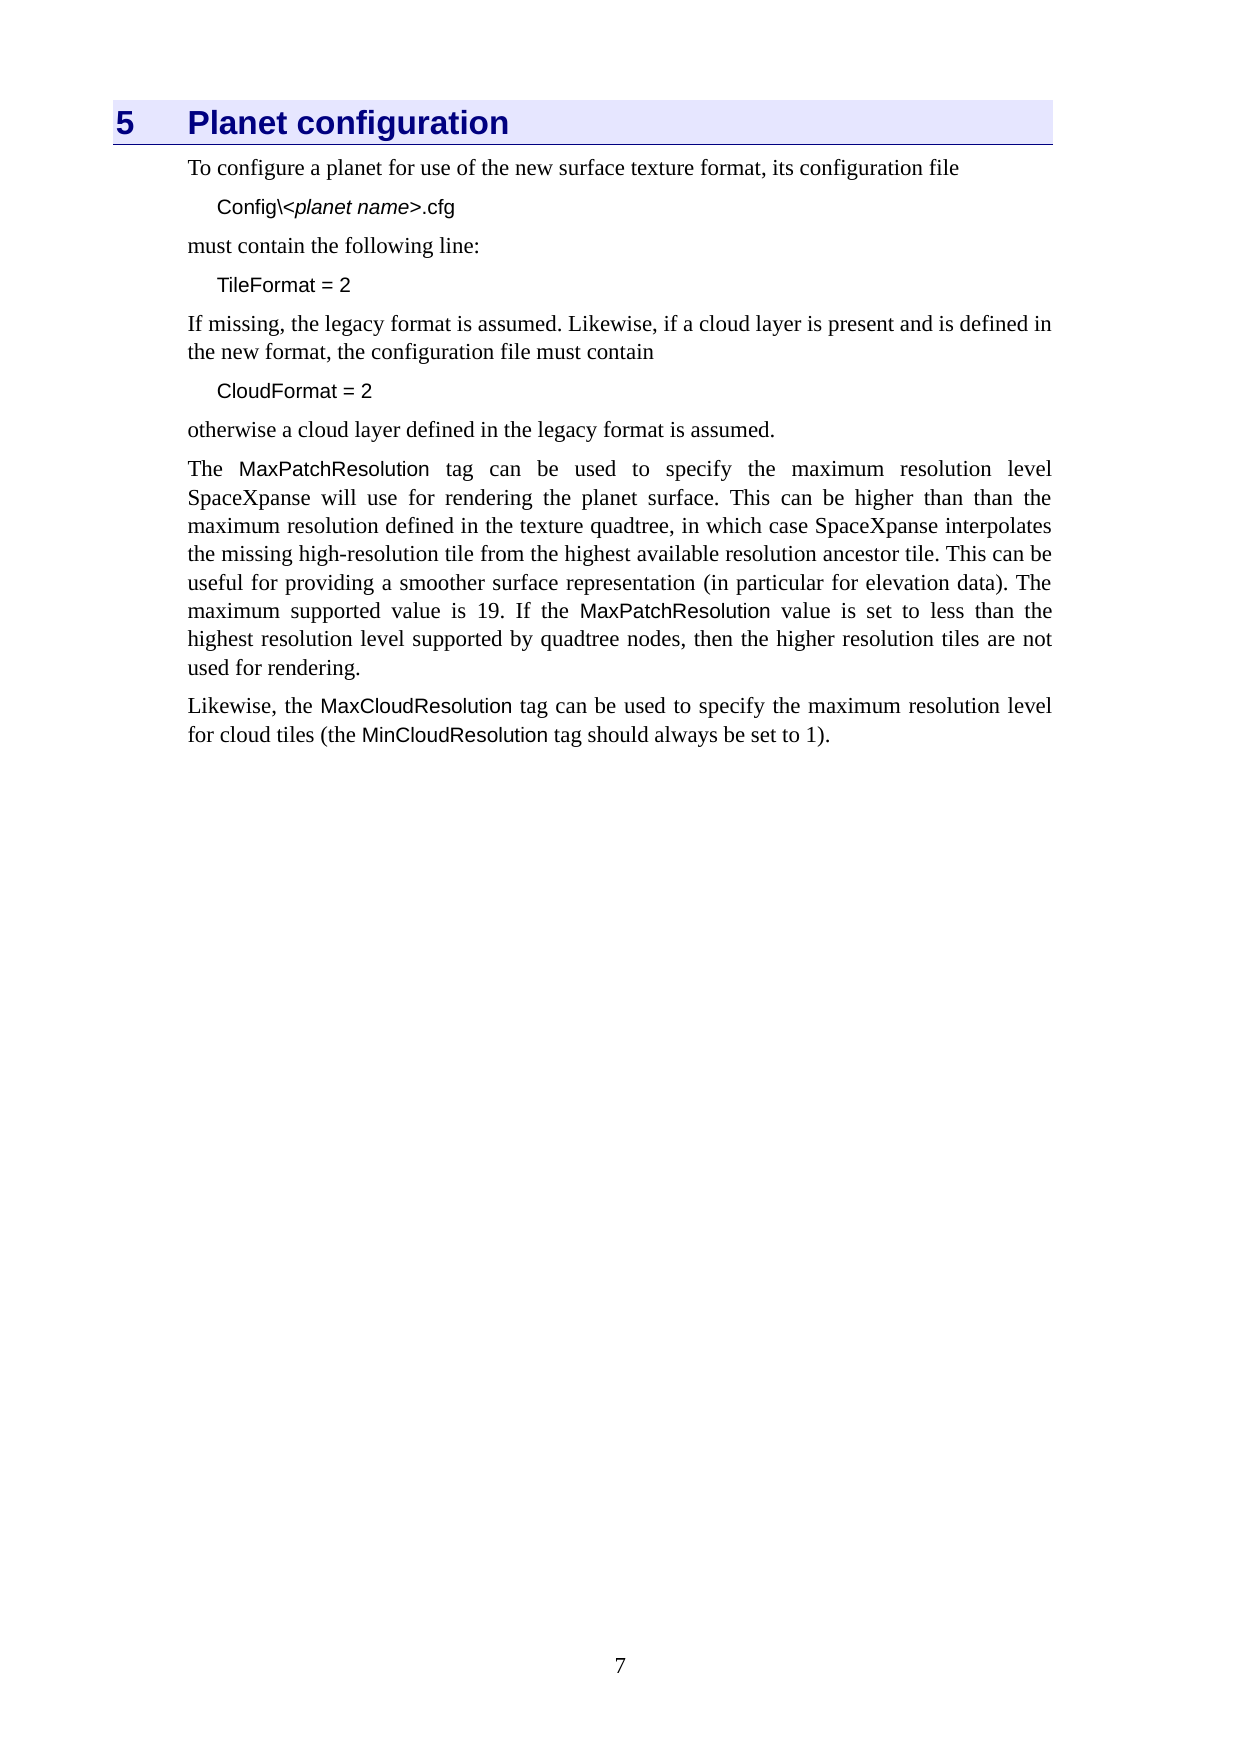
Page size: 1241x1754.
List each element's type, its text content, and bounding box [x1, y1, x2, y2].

text TileFormat = 2 [217, 270, 1053, 298]
text To configure a planet for use of the new surface texture format, its configuration file [187, 153, 1053, 181]
text must contain the following line: [187, 231, 1053, 259]
text If missing, the legacy format is assumed. Likewise, if a cloud layer is present and is defined in the new format, the configuration file must contain [187, 309, 1053, 365]
text The MaxPatchResolution tag can be used to specify the maximum resolution level SpaceXpanse will use for rendering the planet surface. This can be higher than than the maximum resolution defined in the texture quadtree, in which case SpaceXpanse interpolates the missing high-resolution tile from the highest available resolution ancestor tile. This can be useful for providing a smoother surface representation (in particular for elevation data). The maximum supported value is 19. If the MaxPatchResolution value is set to less than the highest resolution level supported by quadtree nodes, then the higher resolution tiles are not used for rendering. [187, 454, 1053, 681]
text Likewise, the MaxCloudResolution tag can be used to specify the maximum resolution level for cloud tiles (the MinCloudResolution tag should always be set to 1). [187, 691, 1053, 748]
subtitle Planet configuration [113, 100, 1053, 144]
text CloudFormat = 2 [217, 376, 1053, 404]
text Config\<planet name>.cfg [217, 192, 1053, 220]
text otherwise a cloud layer defined in the legacy format is assumed. [187, 415, 1053, 443]
